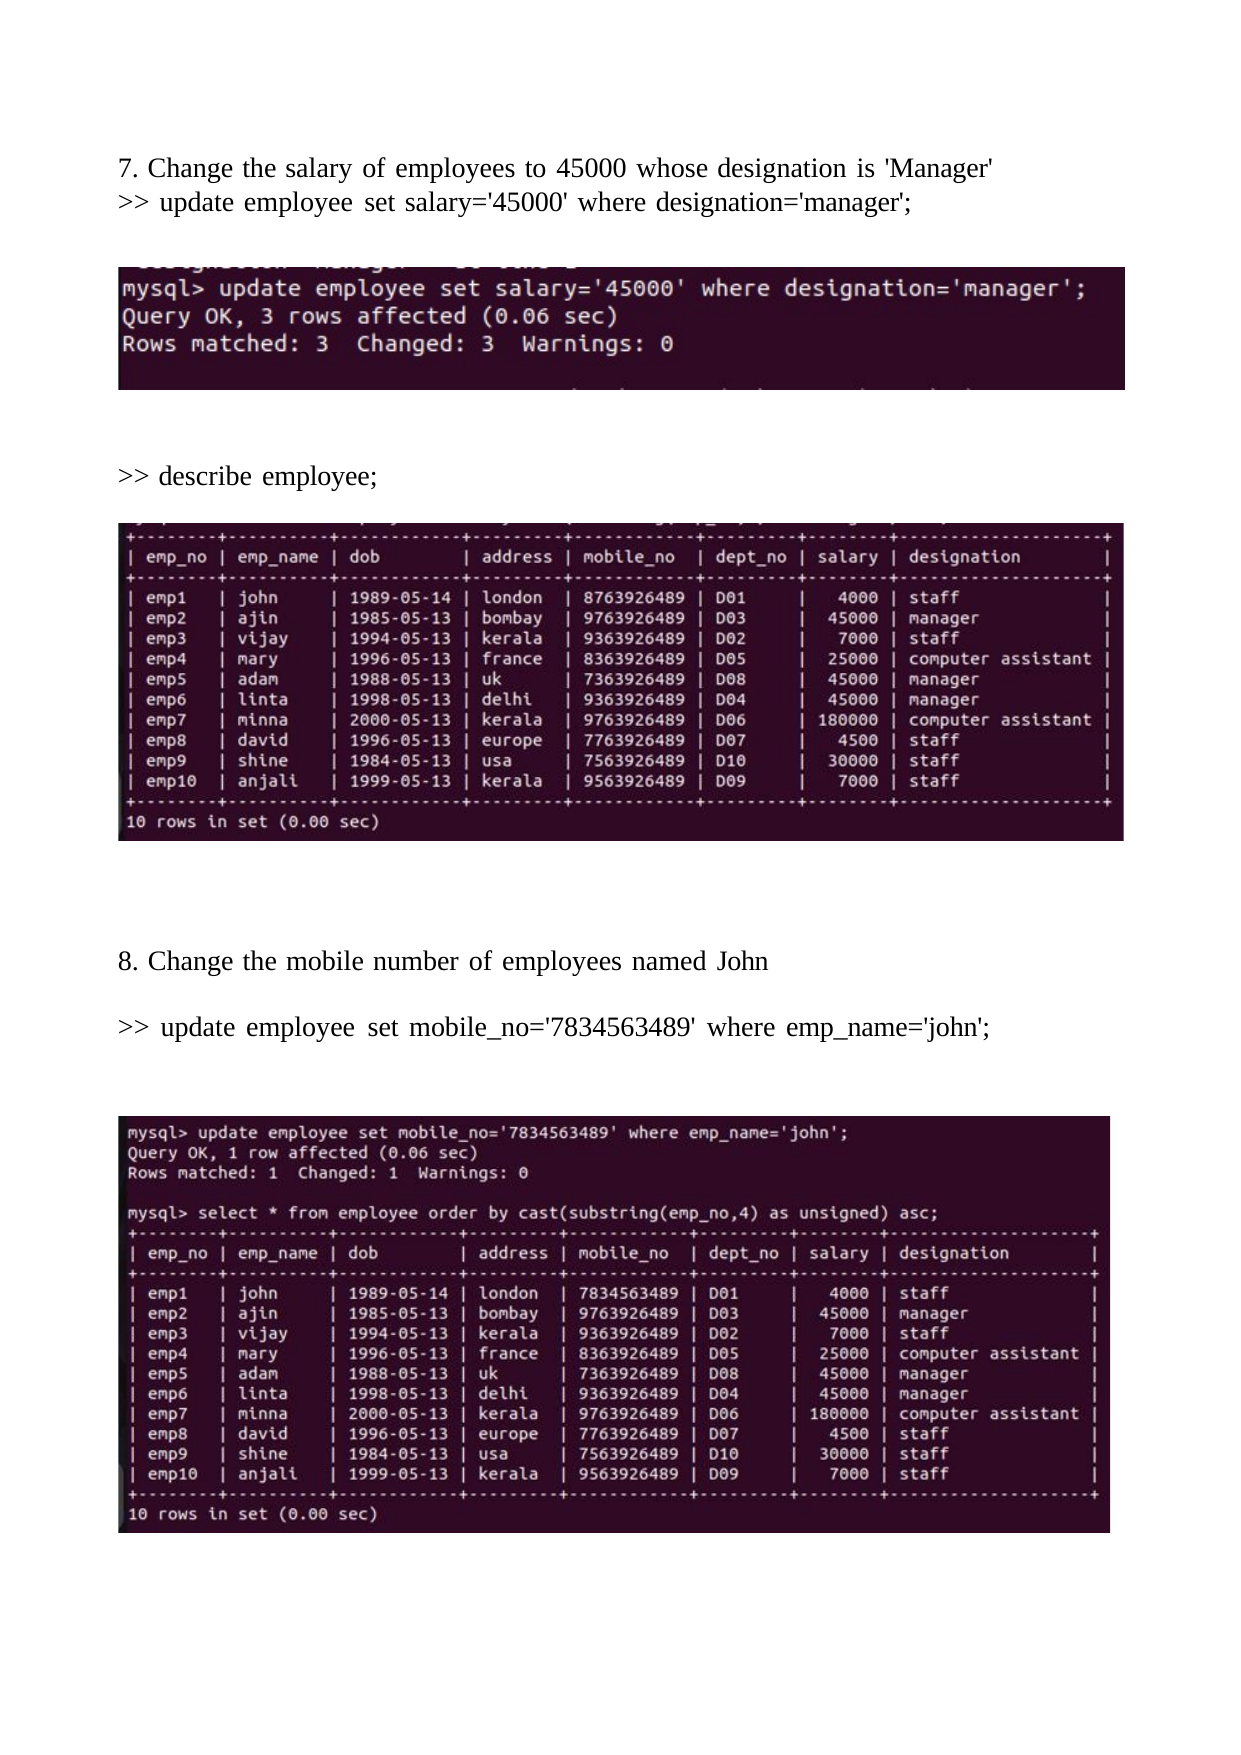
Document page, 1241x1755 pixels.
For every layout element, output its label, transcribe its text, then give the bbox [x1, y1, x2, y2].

text >> describe employee; [118, 459, 1137, 491]
list Change the salary of employees to 45000 whose designation is 'Manager' [118, 151, 1137, 183]
text >> update employee set mobile_no='7834563489' where emp_name='john'; [118, 1011, 1137, 1043]
list Change the mobile number of employees named John [118, 944, 1137, 976]
text >> update employee set salary='45000' where designation='manager'; [118, 185, 1137, 217]
